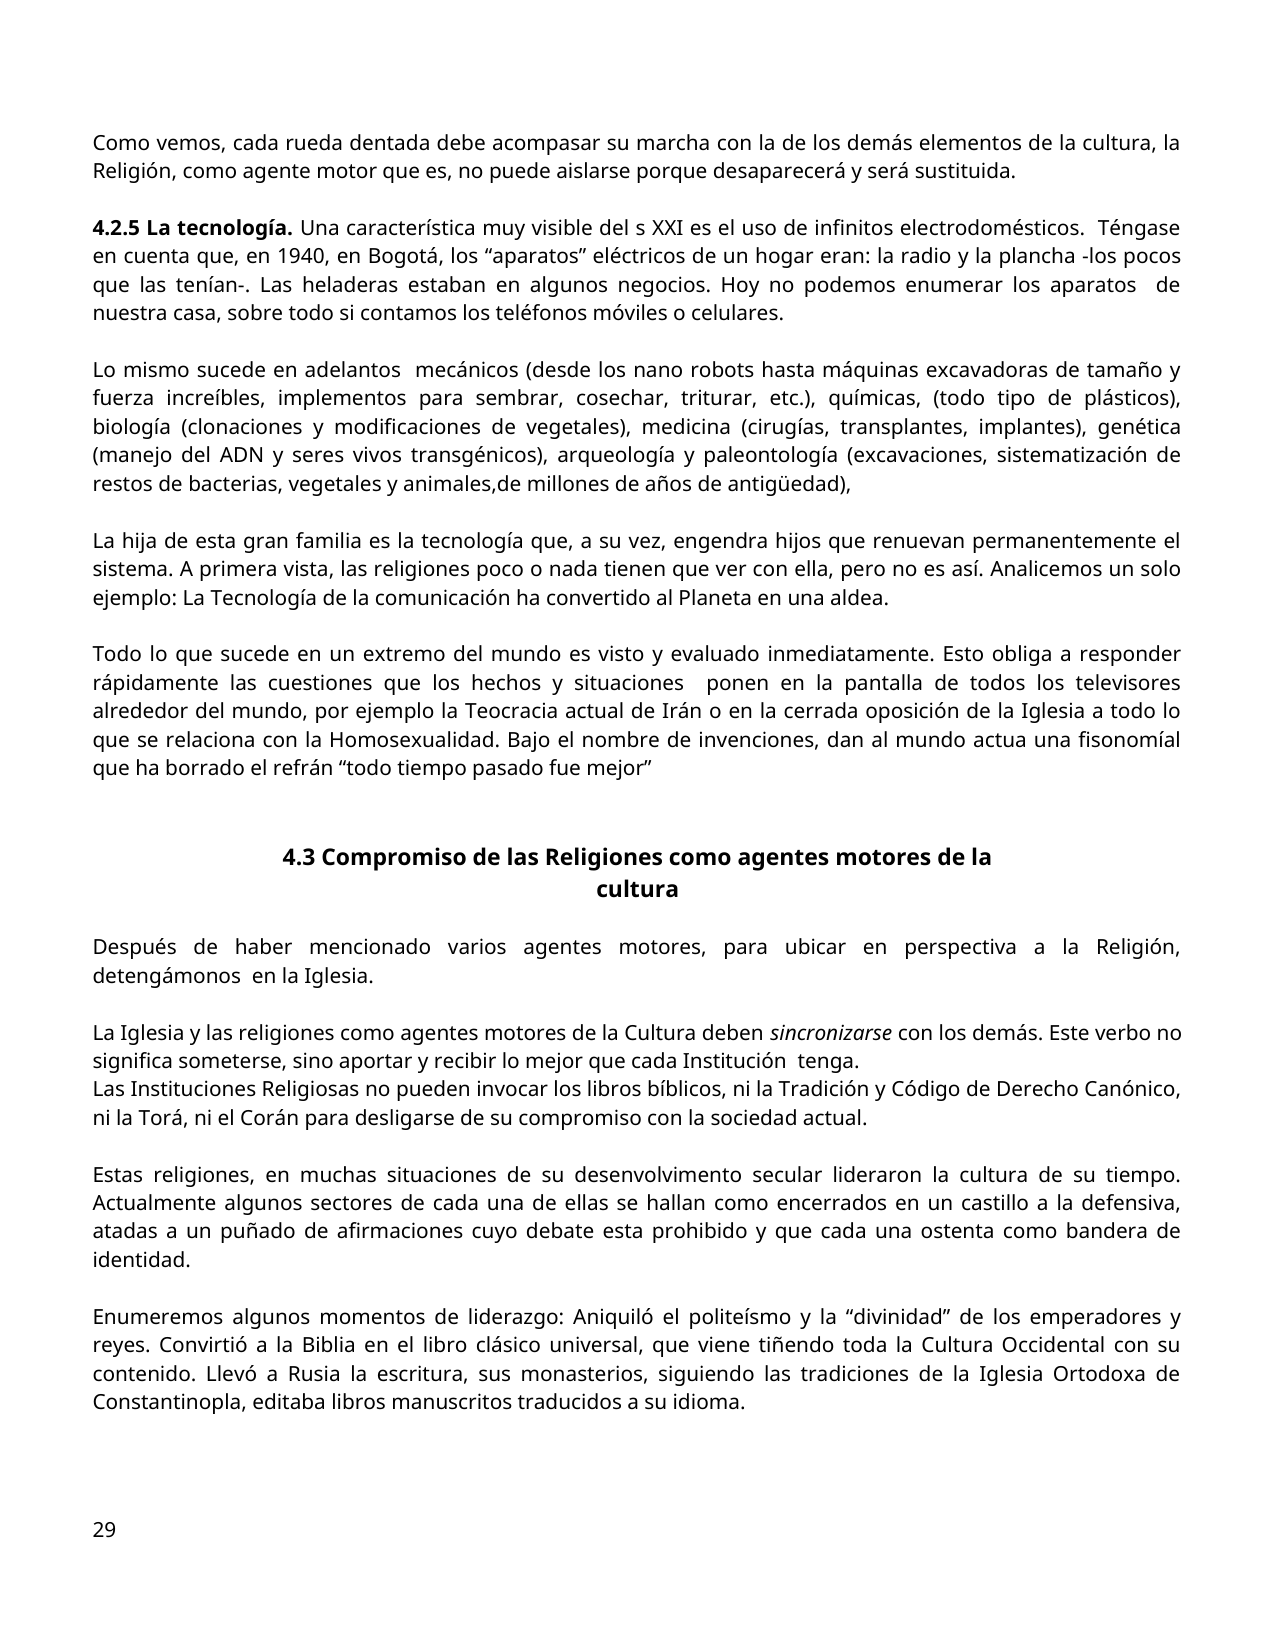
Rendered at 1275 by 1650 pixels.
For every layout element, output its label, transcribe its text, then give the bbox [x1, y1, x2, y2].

text Estas religiones, en muchas situaciones de su desenvolvimento secular lideraron la cultura de su tiempo. Actualmente algunos sectores de cada una de ellas se hallan como encerrados en un castillo a la defensiva, atadas a un puñado de afirmaciones cuyo debate esta prohibido y que cada una ostenta como bandera de identidad. [92, 1160, 1182, 1273]
text Enumeremos algunos momentos de liderazgo: Aniquiló el politeísmo y la “divinidad” de los emperadores y reyes. Convirtió a la Biblia en el libro clásico universal, que viene tiñendo toda la Cultura Occidental con su contenido. Llevó a Rusia la escritura, sus monasterios, siguiendo las tradiciones de la Iglesia Ortodoxa de Constantinopla, editaba libros manuscritos traducidos a su idioma. [92, 1302, 1182, 1416]
text Como vemos, cada rueda dentada debe acompasar su marcha con la de los demás elementos de la cultura, la Religión, como agente motor que es, no puede aislarse porque desaparecerá y será sustituida. [92, 128, 1182, 184]
subtitle 4.3 Compromiso de las Religiones como agentes motores de la cultura [269, 841, 1005, 904]
text Lo mismo sucede en adelantos mecánicos (desde los nano robots hasta máquinas excavadoras de tamaño y fuerza increíbles, implementos para sembrar, cosechar, triturar, etc.), químicas, (todo tipo de plásticos), biología (clonaciones y modificaciones de vegetales), medicina (cirugías, transplantes, implantes), genética (manejo del ADN y seres vivos transgénicos), arqueología y paleontología (excavaciones, sistematización de restos de bacterias, vegetales y animales,de millones de años de antigüedad), [92, 355, 1182, 497]
text La hija de esta gran familia es la tecnología que, a su vez, engendra hijos que renuevan permanentemente el sistema. A primera vista, las religiones poco o nada tienen que ver con ella, pero no es así. Analicemos un solo ejemplo: La Tecnología de la comunicación ha convertido al Planeta en una aldea. [92, 526, 1182, 611]
text La Iglesia y las religiones como agentes motores de la Cultura deben sincronizarse con los demás. Este verbo no significa someterse, sino aportar y recibir lo mejor que cada Institución tenga. [92, 1018, 1182, 1074]
text Las Instituciones Religiosas no pueden invocar los libros bíblicos, ni la Tradición y Código de Derecho Canónico, ni la Torá, ni el Corán para desligarse de su compromiso con la sociedad actual. [92, 1074, 1182, 1131]
text 4.2.5 La tecnología. Una característica muy visible del s XXI es el uso de infinitos electrodomésticos. Téngase en cuenta que, en 1940, en Bogotá, los “aparatos” eléctricos de un hogar eran: la radio y la plancha -los pocos que las tenían-. Las heladeras estaban en algunos negocios. Hoy no podemos enumerar los aparatos de nuestra casa, sobre todo si contamos los teléfonos móviles o celulares. [92, 213, 1182, 327]
text Todo lo que sucede en un extremo del mundo es visto y evaluado inmediatamente. Esto obliga a responder rápidamente las cuestiones que los hechos y situaciones ponen en la pantalla de todos los televisores alrededor del mundo, por ejemplo la Teocracia actual de Irán o en la cerrada oposición de la Iglesia a todo lo que se relaciona con la Homosexualidad. Bajo el nombre de invenciones, dan al mundo actua una fisonomíal que ha borrado el refrán “todo tiempo pasado fue mejor” [92, 639, 1182, 782]
text Después de haber mencionado varios agentes motores, para ubicar en perspectiva a la Religión, detengámonos en la Iglesia. [92, 932, 1182, 989]
